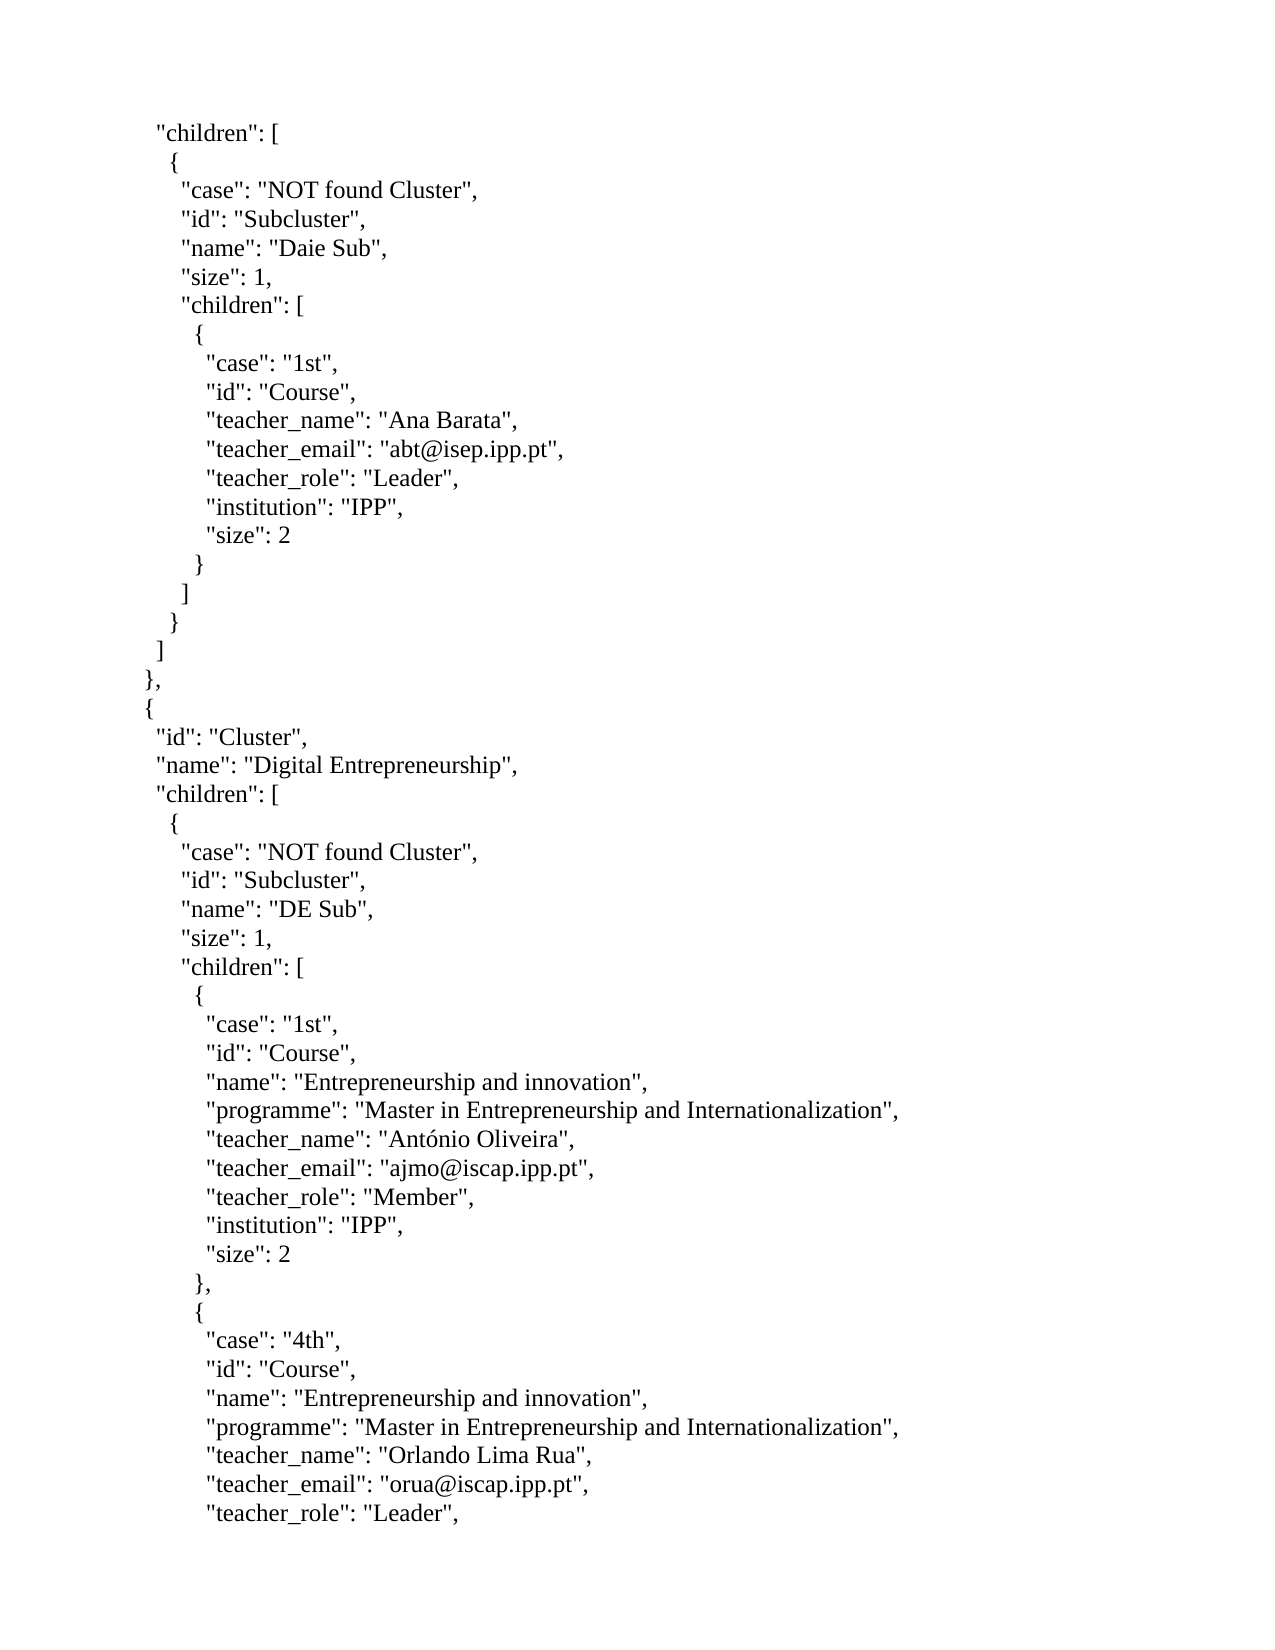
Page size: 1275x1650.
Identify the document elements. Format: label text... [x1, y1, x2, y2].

text ] [118, 636, 1157, 664]
text { [118, 981, 1157, 1009]
text "id": "Course", [118, 1354, 1157, 1383]
text { [118, 147, 1157, 176]
text "teacher_role": "Leader", [118, 463, 1157, 492]
text "name": "Entrepreneurship and innovation", [118, 1067, 1157, 1096]
text "children": [ [118, 779, 1157, 808]
text } [118, 607, 1157, 636]
text "id": "Course", [118, 377, 1157, 406]
text "name": "Entrepreneurship and innovation", [118, 1383, 1157, 1412]
text "teacher_email": "ajmo@iscap.ipp.pt", [118, 1153, 1157, 1182]
text "teacher_email": "orua@iscap.ipp.pt", [118, 1469, 1157, 1498]
text "size": 1, [118, 262, 1157, 291]
text { [118, 808, 1157, 837]
text } [118, 549, 1157, 578]
text "teacher_role": "Member", [118, 1182, 1157, 1211]
text "teacher_name": "Orlando Lima Rua", [118, 1441, 1157, 1469]
text }, [118, 1268, 1157, 1297]
text { [118, 693, 1157, 722]
text "children": [ [118, 952, 1157, 981]
text "teacher_role": "Leader", [118, 1498, 1157, 1527]
text "institution": "IPP", [118, 492, 1157, 521]
text "id": "Subcluster", [118, 866, 1157, 894]
text "case": "NOT found Cluster", [118, 176, 1157, 204]
text { [118, 1297, 1157, 1326]
text "programme": "Master in Entrepreneurship and Internationalization", [118, 1412, 1157, 1441]
text ] [118, 578, 1157, 607]
text "id": "Course", [118, 1038, 1157, 1067]
text { [118, 319, 1157, 348]
text "institution": "IPP", [118, 1211, 1157, 1239]
text }, [118, 664, 1157, 693]
text "name": "Digital Entrepreneurship", [118, 751, 1157, 779]
text "case": "NOT found Cluster", [118, 837, 1157, 866]
text "teacher_email": "abt@isep.ipp.pt", [118, 434, 1157, 463]
text "teacher_name": "Ana Barata", [118, 406, 1157, 434]
text "name": "Daie Sub", [118, 233, 1157, 262]
text "name": "DE Sub", [118, 894, 1157, 923]
text "teacher_name": "António Oliveira", [118, 1124, 1157, 1153]
text "size": 2 [118, 521, 1157, 549]
text "id": "Subcluster", [118, 204, 1157, 233]
text "children": [ [118, 291, 1157, 319]
text "case": "4th", [118, 1326, 1157, 1354]
text "children": [ [118, 118, 1157, 147]
text "case": "1st", [118, 1009, 1157, 1038]
text "case": "1st", [118, 348, 1157, 377]
text "programme": "Master in Entrepreneurship and Internationalization", [118, 1096, 1157, 1124]
text "size": 2 [118, 1239, 1157, 1268]
text "size": 1, [118, 923, 1157, 952]
text "id": "Cluster", [118, 722, 1157, 751]
